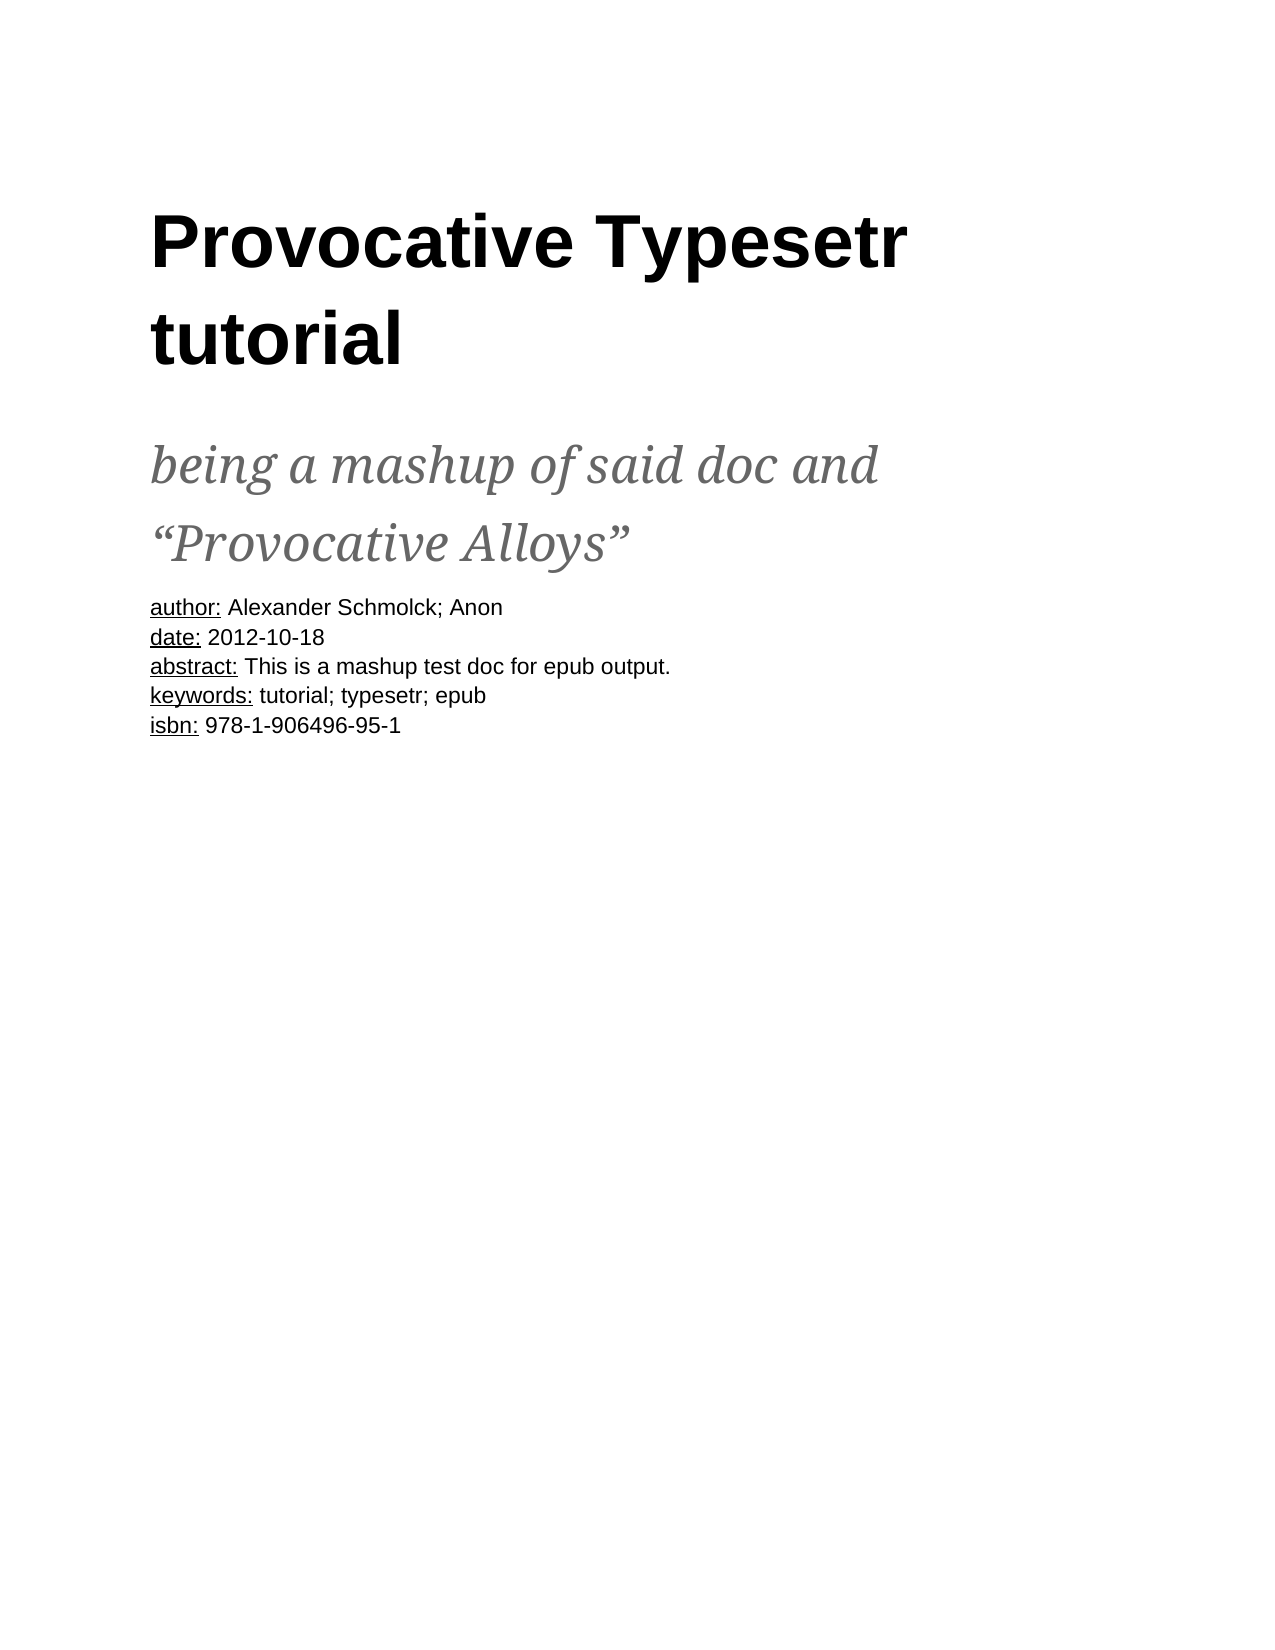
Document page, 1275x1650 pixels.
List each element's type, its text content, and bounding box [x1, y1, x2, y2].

text date: 2012-10-18 [150, 624, 1125, 650]
title Provocative Typesetr tutorial [150, 200, 1125, 380]
text keywords: tutorial; typesetr; epub [150, 683, 1125, 709]
subtitle being a mashup of said doc and “Provocative Alloys” [150, 430, 1125, 576]
text isbn: 978-1-906496-95-1 [150, 712, 1125, 738]
text author: Alexander Schmolck; Anon [150, 595, 1125, 621]
text abstract: This is a mashup test doc for epub output. [150, 654, 1125, 679]
